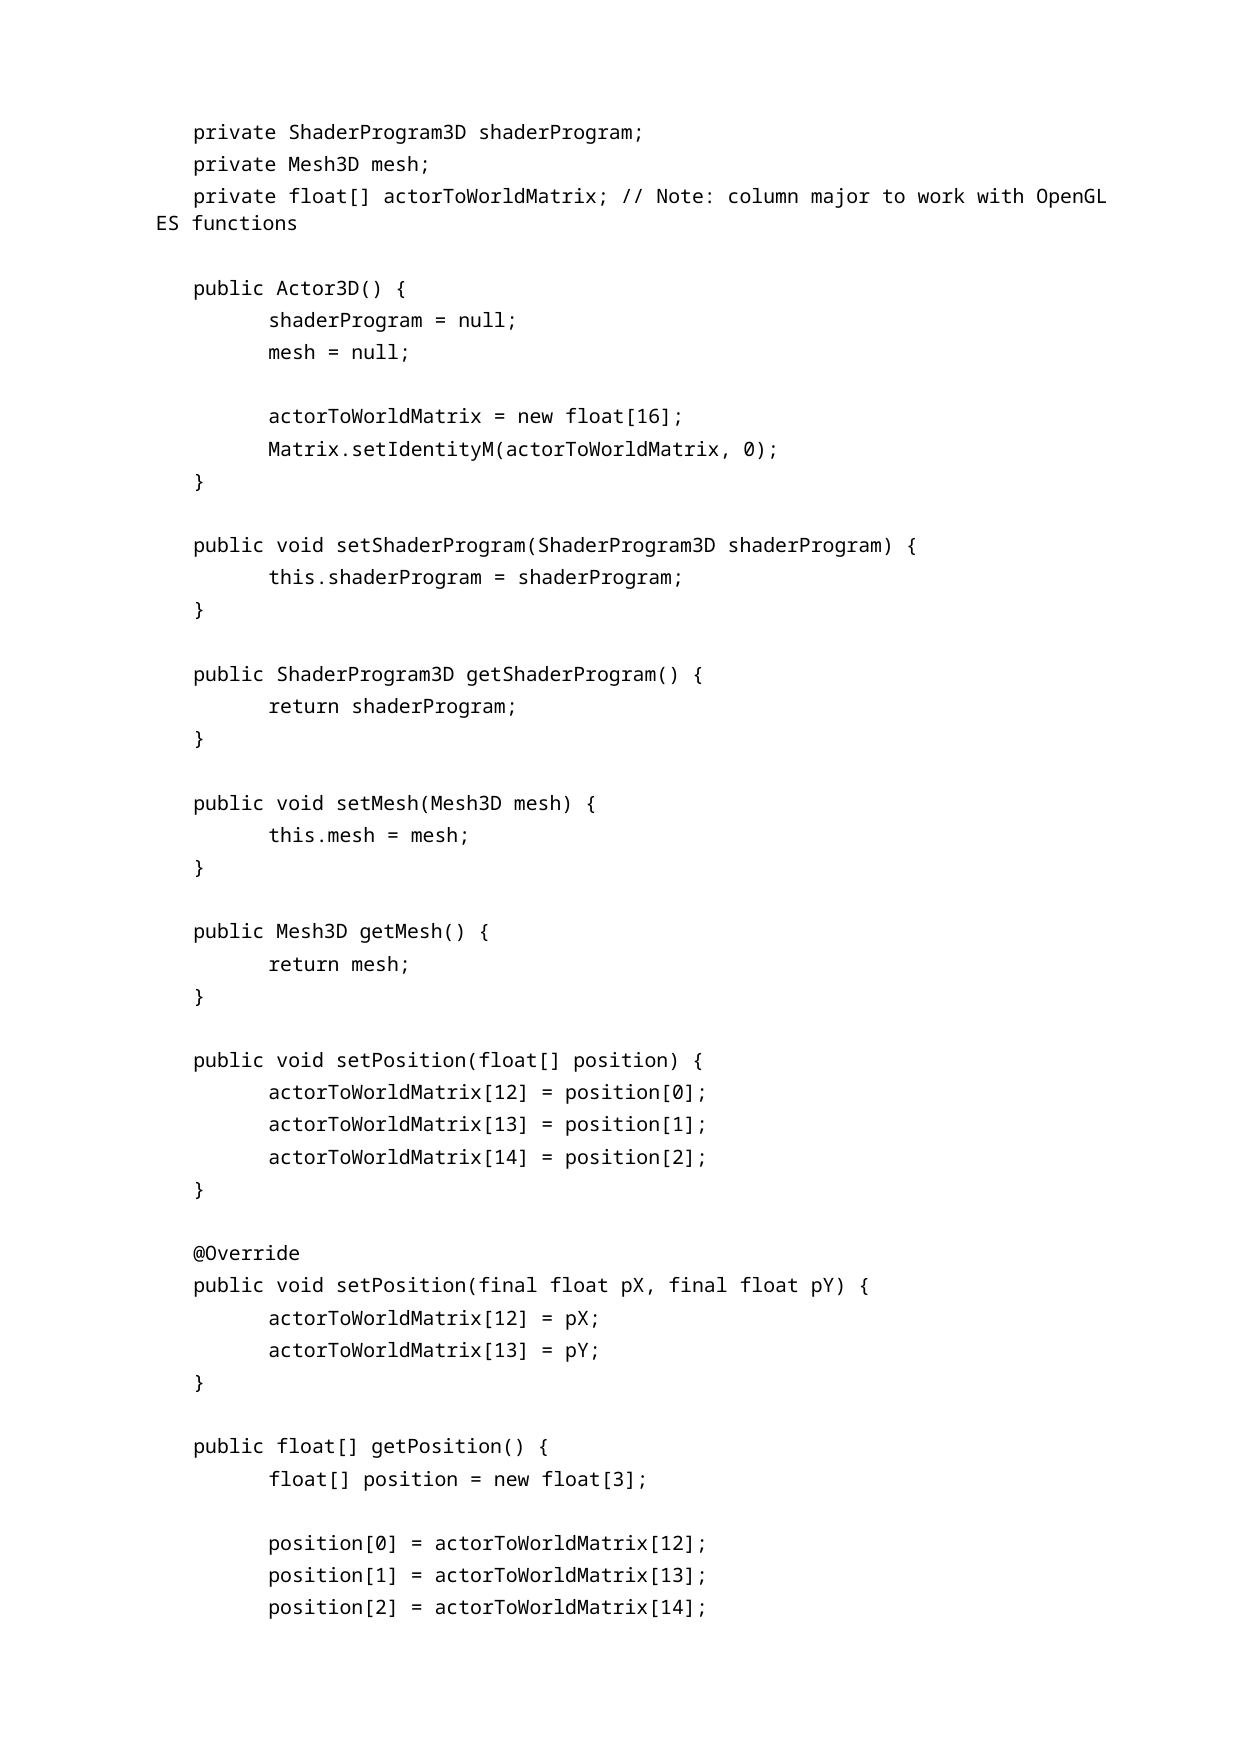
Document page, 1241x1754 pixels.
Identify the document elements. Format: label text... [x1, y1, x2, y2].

text actorToWorldMatrix[13] = pY; [156, 1336, 1122, 1363]
text public void setShaderProgram(ShaderProgram3D shaderProgram) { [156, 531, 1122, 558]
text } [156, 467, 1122, 494]
text return mesh; [156, 950, 1122, 977]
text actorToWorldMatrix[13] = position[1]; [156, 1111, 1122, 1138]
text this.shaderProgram = shaderProgram; [156, 563, 1122, 591]
text public Mesh3D getMesh() { [156, 918, 1122, 944]
text actorToWorldMatrix = new float[16]; [156, 403, 1122, 429]
text mesh = null; [156, 338, 1122, 365]
text public void setMesh(Mesh3D mesh) { [156, 789, 1122, 816]
text public void setPosition(final float pX, final float pY) { [156, 1272, 1122, 1299]
text position[0] = actorToWorldMatrix[12]; [156, 1529, 1122, 1556]
text actorToWorldMatrix[12] = position[0]; [156, 1078, 1122, 1106]
text position[1] = actorToWorldMatrix[13]; [156, 1561, 1122, 1588]
text public void setPosition(float[] position) { [156, 1046, 1122, 1073]
text Matrix.setIdentityM(actorToWorldMatrix, 0); [156, 435, 1122, 462]
text position[2] = actorToWorldMatrix[14]; [156, 1593, 1122, 1621]
text private float[] actorToWorldMatrix; // Note: column major to work with OpenGL ES functions [156, 182, 1122, 236]
text } [156, 724, 1122, 751]
text shaderProgram = null; [156, 306, 1122, 333]
text public Actor3D() { [156, 274, 1122, 301]
text } [156, 982, 1122, 1009]
text } [156, 1175, 1122, 1202]
text @Override [156, 1239, 1122, 1266]
text actorToWorldMatrix[12] = pX; [156, 1304, 1122, 1331]
text } [156, 853, 1122, 880]
text private ShaderProgram3D shaderProgram; [156, 118, 1122, 145]
text float[] position = new float[3]; [156, 1465, 1122, 1492]
text public ShaderProgram3D getShaderProgram() { [156, 660, 1122, 687]
text } [156, 596, 1122, 623]
text private Mesh3D mesh; [156, 150, 1122, 177]
text this.mesh = mesh; [156, 821, 1122, 848]
text public float[] getPosition() { [156, 1433, 1122, 1459]
text return shaderProgram; [156, 692, 1122, 719]
text actorToWorldMatrix[14] = position[2]; [156, 1143, 1122, 1170]
text } [156, 1368, 1122, 1395]
